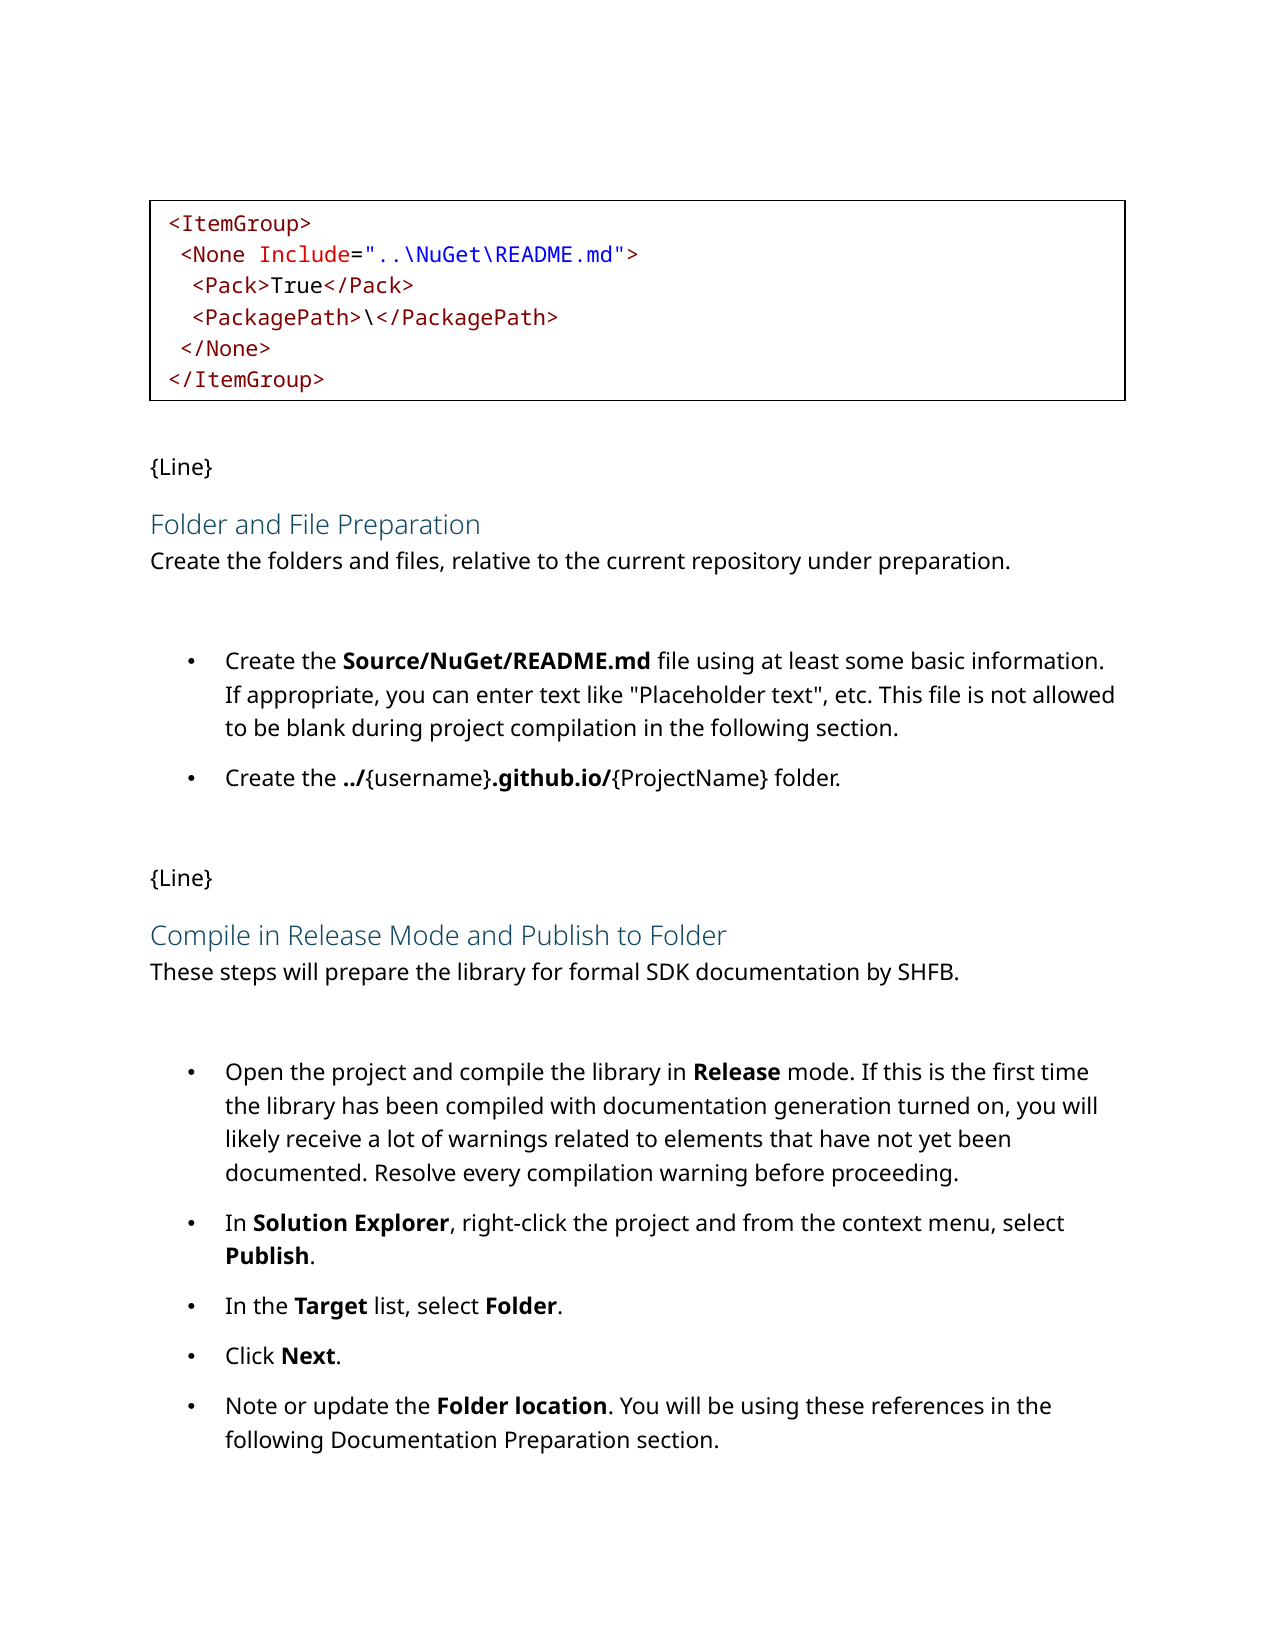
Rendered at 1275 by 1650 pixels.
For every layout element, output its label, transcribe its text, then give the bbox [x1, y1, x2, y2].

list Note or update the Folder location. You will be using these references in the following Documentation Preparation section. [187, 1390, 1125, 1455]
subtitle Compile in Release Mode and Publish to Folder [150, 917, 1125, 953]
list Open the project and compile the library in Release mode. If this is the first time the library has been compiled with documentation generation turned on, you will likely receive a lot of warnings related to elements that have not yet been documented. Resolve every compilation warning before proceeding. [187, 1056, 1125, 1188]
table_header <ItemGroup> <None Include="..\NuGet\README.md"> <Pack>True</Pack> <PackagePath>\</PackagePath> </None> </ItemGroup> [151, 201, 1124, 400]
list Click Next. [187, 1340, 1125, 1371]
text Create the folders and files, relative to the current repository under preparation. [150, 545, 1125, 576]
text {Line} [150, 451, 1125, 482]
text {Line} [150, 862, 1125, 893]
text These steps will prepare the library for formal SDK documentation by SHFB. [150, 956, 1125, 987]
list In Solution Explorer, right-click the project and from the context menu, select Publish. [187, 1207, 1125, 1271]
list Create the Source/NuGet/README.md file using at least some basic information. If appropriate, you can enter text like "Placeholder text", etc. This file is not allowed to be blank during project compilation in the following section. [187, 645, 1125, 743]
subtitle Folder and File Preparation [150, 506, 1125, 542]
list Create the ../{username}.github.io/{ProjectName} folder. [187, 762, 1125, 793]
list In the Target list, select Folder. [187, 1290, 1125, 1321]
